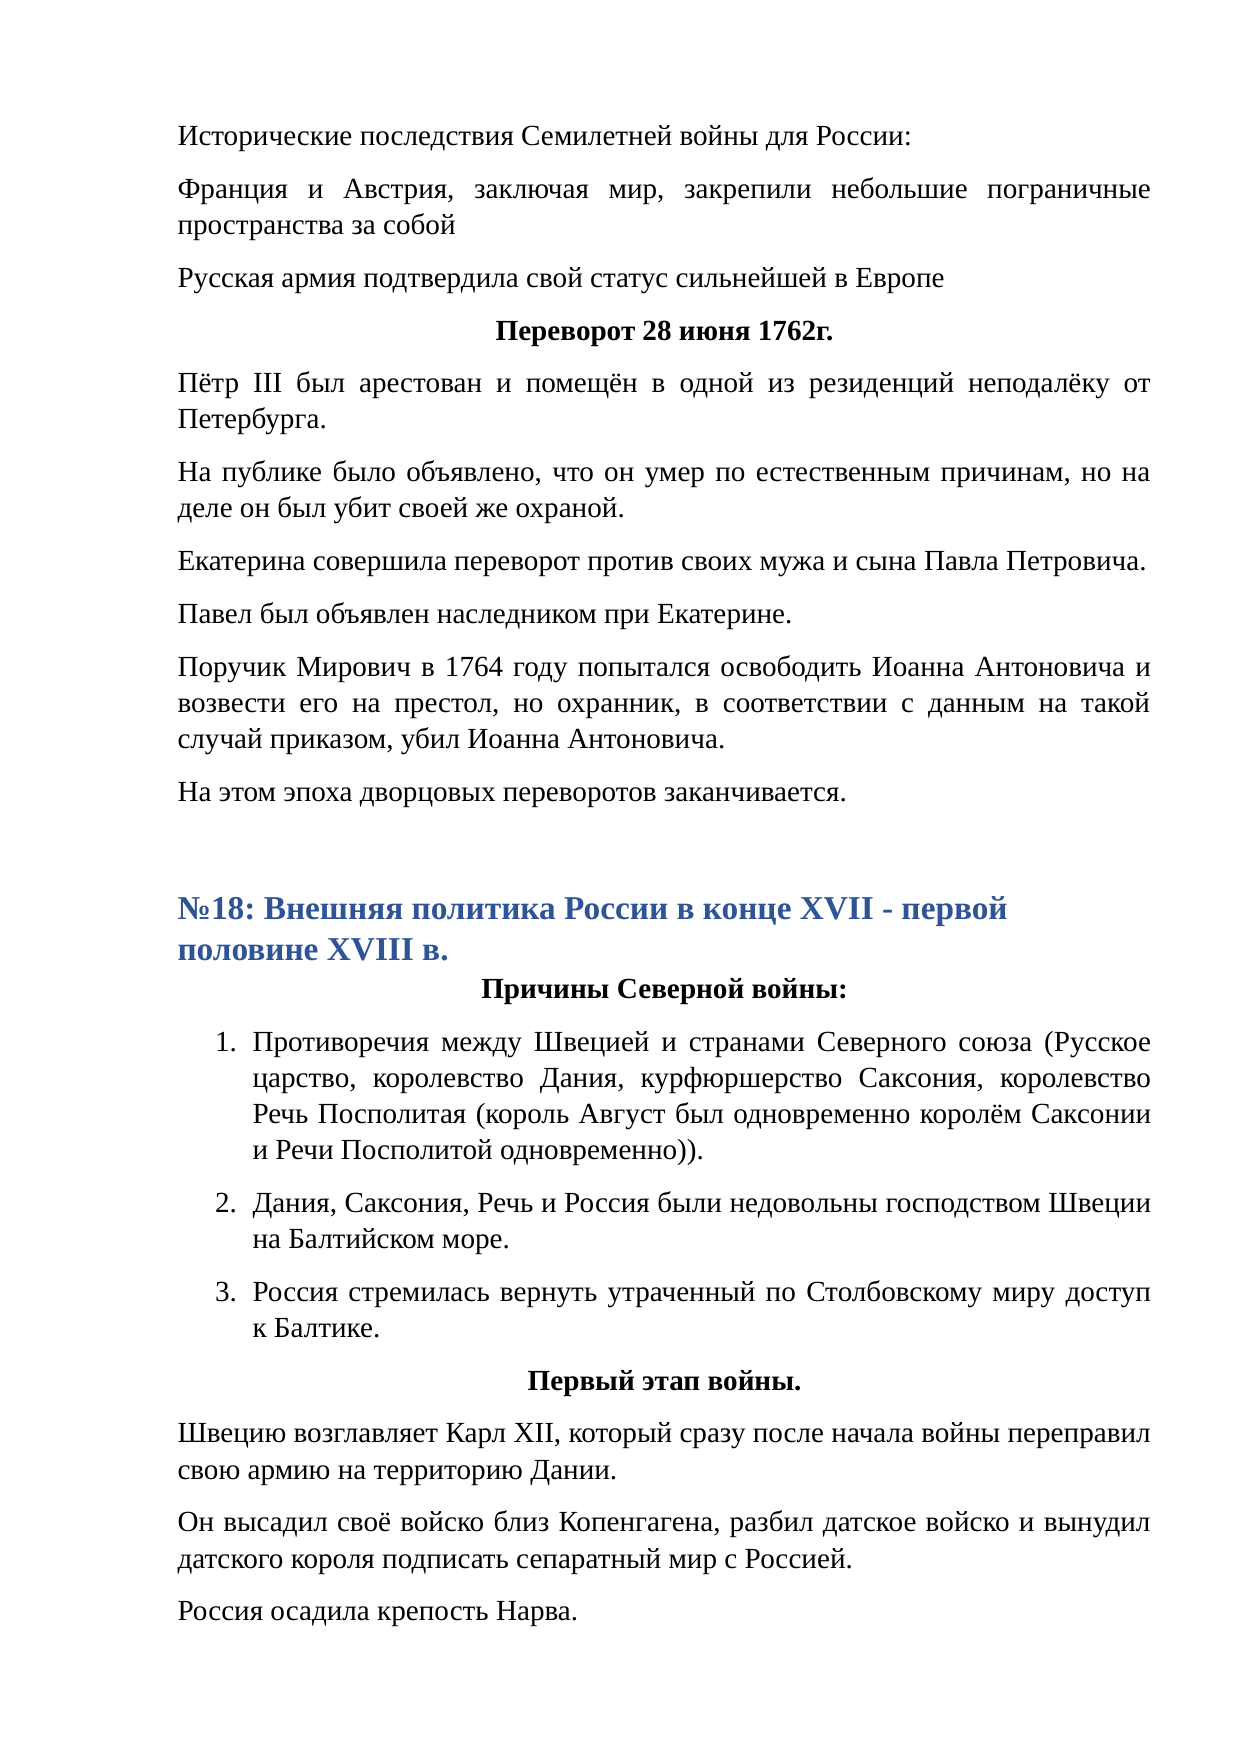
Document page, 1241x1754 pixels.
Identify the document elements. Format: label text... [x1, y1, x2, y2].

text Пётр III был арестован и помещён в одной из резиденций неподалёку от Петербурга. [177, 366, 1152, 435]
list Россия стремилась вернуть утраченный по Столбовскому миру доступ к Балтике. [215, 1274, 1152, 1343]
text Первый этап войны. [177, 1363, 1152, 1396]
text Он высадил своё войско близ Копенгагена, разбил датское войско и вынудил датского короля подписать сепаратный мир с Россией. [177, 1504, 1152, 1574]
text Россия осадила крепость Нарва. [177, 1593, 1152, 1627]
list Дания, Саксония, Речь и Россия были недовольны господством Швеции на Балтийском море. [215, 1185, 1152, 1254]
text Павел был объявлен наследником при Екатерине. [177, 596, 1152, 630]
text На этом эпоха дворцовых переворотов заканчивается. [177, 774, 1152, 808]
text Причины Северной войны: [177, 971, 1152, 1004]
text На публике было объявлено, что он умер по естественным причинам, но на деле он был убит своей же охраной. [177, 454, 1152, 524]
text Екатерина совершила переворот против своих мужа и сына Павла Петровича. [177, 543, 1152, 577]
text Исторические последствия Семилетней войны для России: [177, 118, 1152, 152]
text Франция и Австрия, заключая мир, закрепили небольшие пограничные пространства за собой [177, 171, 1152, 241]
text Русская армия подтвердила свой статус сильнейшей в Европе [177, 260, 1152, 293]
list Противоречия между Швецией и странами Северного союза (Русское царство, королевство Дания, курфюршерство Саксония, королевство Речь Посполитая (король Август был одновременно королём Саксонии и Речи Посполитой одновременно)). [215, 1024, 1152, 1166]
subtitle №18: Внешняя политика России в конце XVII - первой половине XVIII в. [177, 888, 1152, 968]
text Переворот 28 июня 1762г. [177, 313, 1152, 346]
text Поручик Мирович в 1764 году попытался освободить Иоанна Антоновича и возвести его на престол, но охранник, в соответствии с данным на такой случай приказом, убил Иоанна Антоновича. [177, 649, 1152, 755]
text Швецию возглавляет Карл XII, который сразу после начала войны переправил свою армию на территорию Дании. [177, 1416, 1152, 1485]
